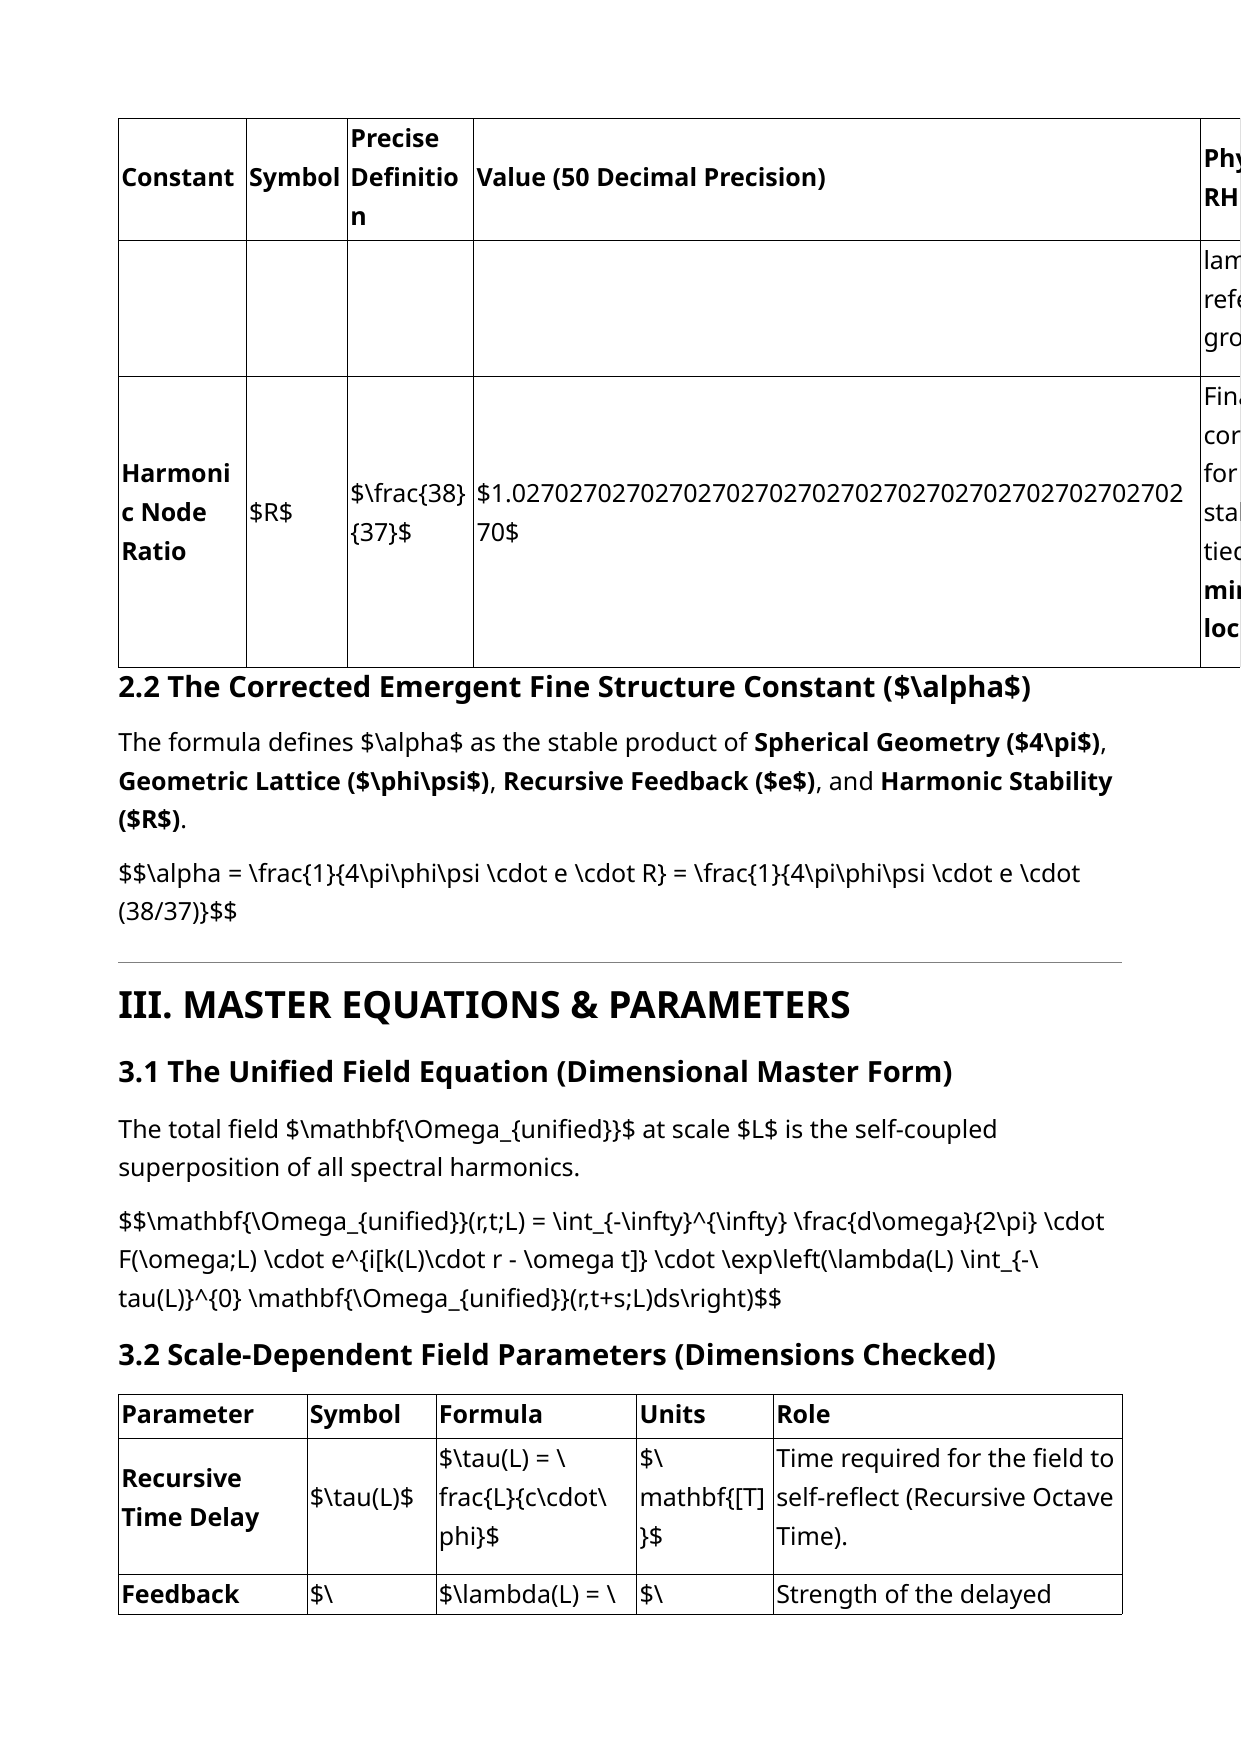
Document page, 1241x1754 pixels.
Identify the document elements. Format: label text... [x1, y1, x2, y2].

subtitle 3.1 The Unified Field Equation (Dimensional Master Form) [118, 1052, 1122, 1091]
table_header Parameter [119, 1395, 307, 1438]
table_cell [119, 241, 246, 376]
table_header Formula [437, 1395, 636, 1438]
table_cell Recursive Feedback Factor for $\lambda(L)$ (Self-referential growth/decay). [1201, 241, 1240, 376]
subtitle 2.2 The Corrected Emergent Fine Structure Constant ($\alpha$) [118, 668, 1122, 706]
subtitle 3.2 Scale-Dependent Field Parameters (Dimensions Checked) [118, 1334, 1122, 1374]
subtitle III. MASTER EQUATIONS & PARAMETERS [118, 979, 1122, 1030]
table_cell Harmonic Node Ratio [119, 377, 246, 667]
table_cell $R$ [247, 377, 347, 667]
table_header Precise Definition [348, 119, 473, 239]
table_header Symbol [308, 1395, 436, 1438]
table_cell $\ [308, 1575, 436, 1614]
table_cell $1.0270270270270270270270270270270270270270270270270$ [474, 377, 1200, 667]
table_cell Final quantum correction factor for $\alpha$ stability, likely tied to a minimal phase-lock node. [1201, 377, 1240, 667]
table_cell [474, 241, 1200, 376]
table_cell Recursive Time Delay [119, 1439, 307, 1574]
table_cell Strength of the delayed [774, 1575, 1122, 1614]
table_cell [247, 241, 347, 376]
table_header Symbol [247, 119, 347, 239]
table_cell Feedback [119, 1575, 307, 1614]
text $$\alpha = \frac{1}{4\pi\phi\psi \cdot e \cdot R} = \frac{1}{4\pi\phi\psi \cdot e \cdot (38/37)}$$ [118, 855, 1122, 928]
text $$\mathbf{\Omega_{unified}}(r,t;L) = \int_{-\infty}^{\infty} \frac{d\omega}{2\pi} \cdot F(\omega;L) \cdot e^{i[k(L)\cdot r - \omega t]} \cdot \exp\left(\lambda(L) \int_{-\tau(L)}^{0} \mathbf{\Omega_{unified}}(r,t+s;L)ds\right)$$ [118, 1203, 1122, 1315]
table_header Physical Role in RHUFT [1201, 119, 1240, 239]
text The formula defines $\alpha$ as the stable product of Spherical Geometry ($4\pi$), Geometric Lattice ($\phi\psi$), Recursive Feedback ($e$), and Harmonic Stability ($R$). [118, 724, 1122, 836]
table_cell $\mathbf{[T]}$ [637, 1439, 773, 1574]
table_header Value (50 Decimal Precision) [474, 119, 1200, 239]
table_cell Time required for the field to self-reflect (Recursive Octave Time). [774, 1439, 1122, 1574]
table_header Units [637, 1395, 773, 1438]
table_cell $\frac{38}{37}$ [348, 377, 473, 667]
text The total field $\mathbf{\Omega_{unified}}$ at scale $L$ is the self-coupled superposition of all spectral harmonics. [118, 1111, 1122, 1184]
table_header Role [774, 1395, 1122, 1438]
table_cell $\ [637, 1575, 773, 1614]
table_cell $\tau(L)$ [308, 1439, 436, 1574]
table_cell $\lambda(L) = \ [437, 1575, 636, 1614]
table_cell $\tau(L) = \frac{L}{c\cdot\phi}$ [437, 1439, 636, 1574]
table_header Constant [119, 119, 246, 239]
table_cell [348, 241, 473, 376]
